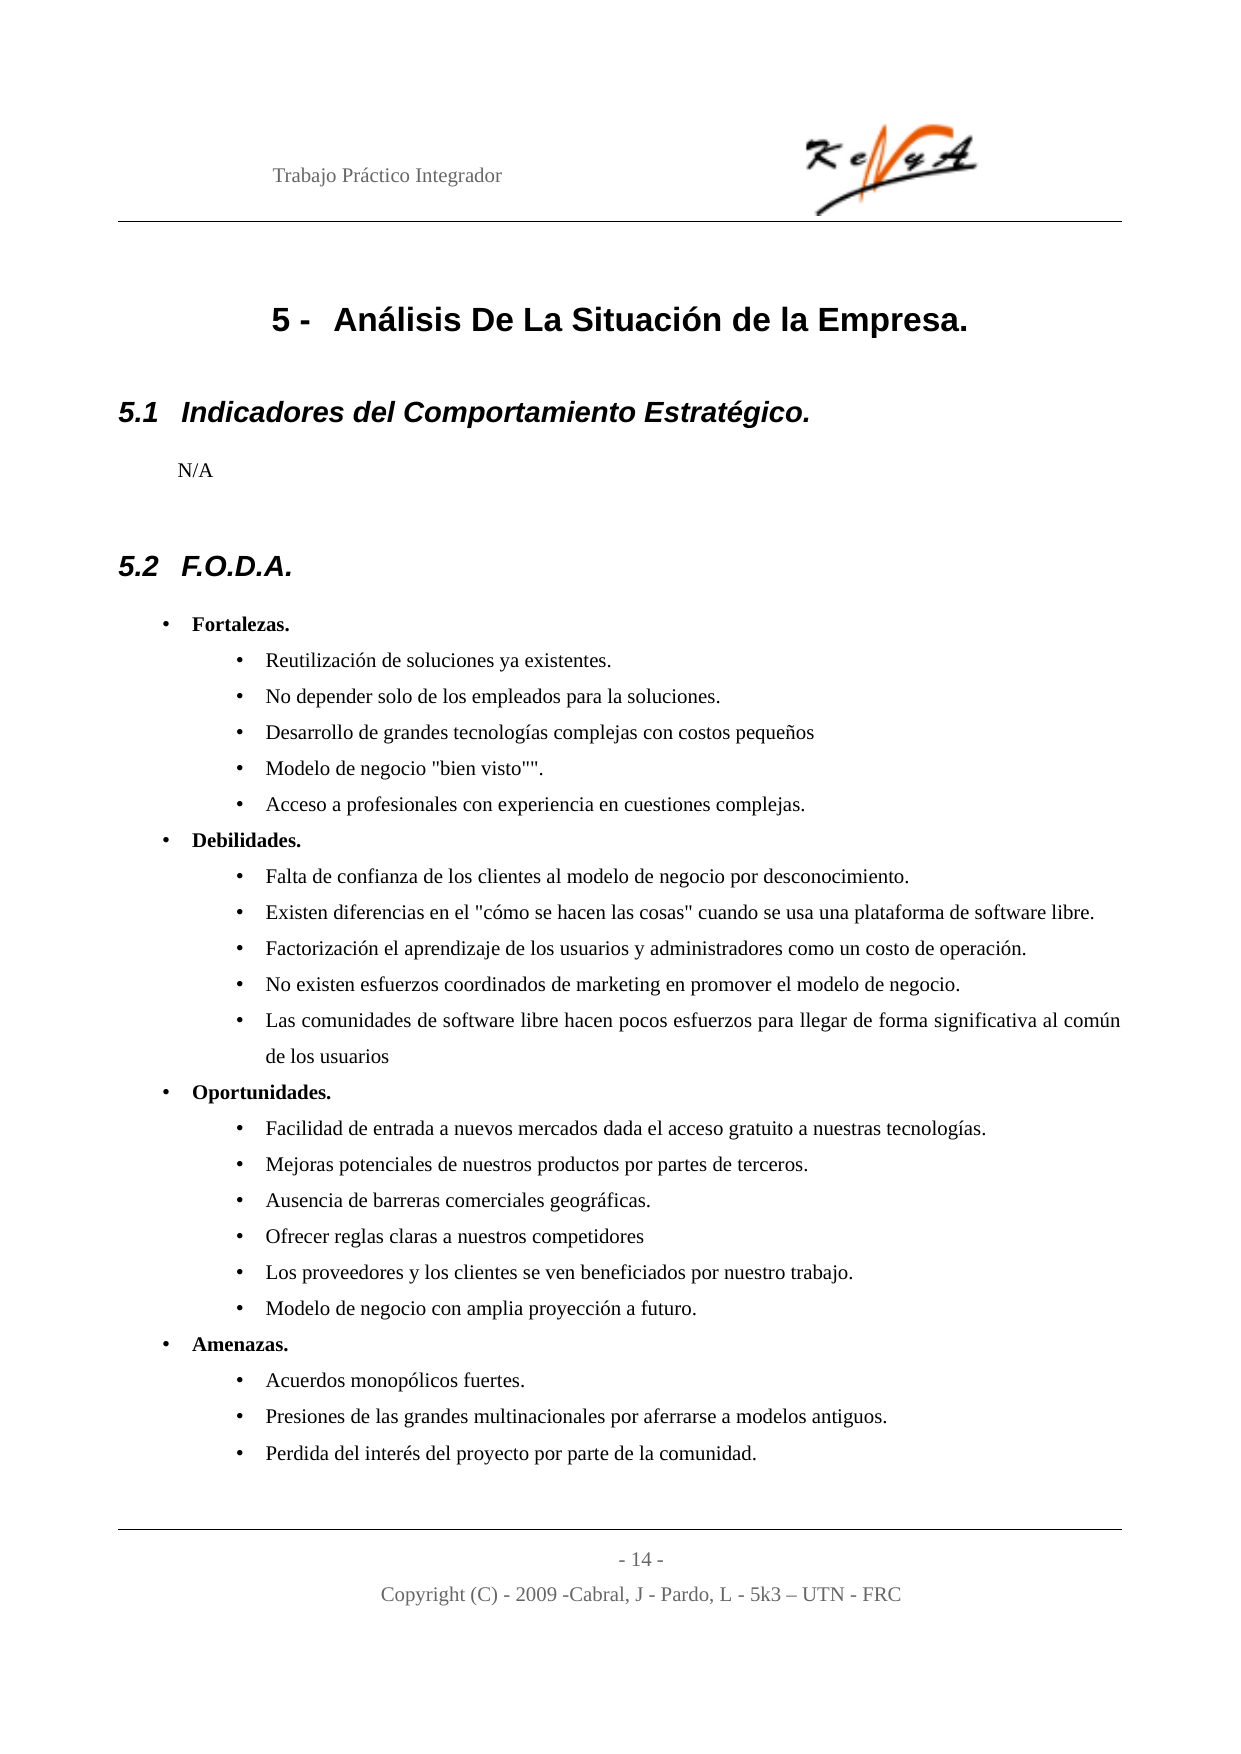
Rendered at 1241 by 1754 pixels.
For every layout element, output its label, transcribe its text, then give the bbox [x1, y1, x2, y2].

list Amenazas. [162, 1332, 1122, 1356]
list Modelo de negocio "bien visto"". [236, 756, 1122, 780]
list Existen diferencias en el "cómo se hacen las cosas" cuando se usa una plataforma de software libre. [236, 900, 1122, 924]
list Perdida del interés del proyecto por parte de la comunidad. [236, 1440, 1122, 1464]
list Ofrecer reglas claras a nuestros competidores [236, 1224, 1122, 1248]
picture [805, 123, 979, 216]
list Falta de confianza de los clientes al modelo de negocio por desconocimiento. [236, 864, 1122, 888]
list Oportunidades. [162, 1080, 1122, 1104]
text N/A [177, 458, 1063, 482]
list Mejoras potenciales de nuestros productos por partes de terceros. [236, 1152, 1122, 1176]
list Fortalezas. [162, 611, 1122, 636]
list No depender solo de los empleados para la soluciones. [236, 683, 1122, 708]
subtitle F.O.D.A. [118, 549, 1122, 582]
subtitle Análisis De La Situación de la Empresa. [118, 300, 1122, 338]
list Reutilización de soluciones ya existentes. [236, 647, 1122, 672]
list Ausencia de barreras comerciales geográficas. [236, 1188, 1122, 1212]
list Las comunidades de software libre hacen pocos esfuerzos para llegar de forma significativa al común de los usuarios [236, 1008, 1122, 1068]
subtitle Indicadores del Comportamiento Estratégico. [118, 395, 1122, 429]
list Acceso a profesionales con experiencia en cuestiones complejas. [236, 792, 1122, 816]
list Acuerdos monopólicos fuertes. [236, 1368, 1122, 1392]
list Los proveedores y los clientes se ven beneficiados por nuestro trabajo. [236, 1260, 1122, 1284]
list Modelo de negocio con amplia proyección a futuro. [236, 1296, 1122, 1320]
list Presiones de las grandes multinacionales por aferrarse a modelos antiguos. [236, 1404, 1122, 1428]
list Debilidades. [162, 828, 1122, 852]
list Desarrollo de grandes tecnologías complejas con costos pequeños [236, 719, 1122, 744]
list No existen esfuerzos coordinados de marketing en promover el modelo de negocio. [236, 972, 1122, 996]
list Factorización el aprendizaje de los usuarios y administradores como un costo de operación. [236, 936, 1122, 960]
list Facilidad de entrada a nuevos mercados dada el acceso gratuito a nuestras tecnologías. [236, 1116, 1122, 1140]
